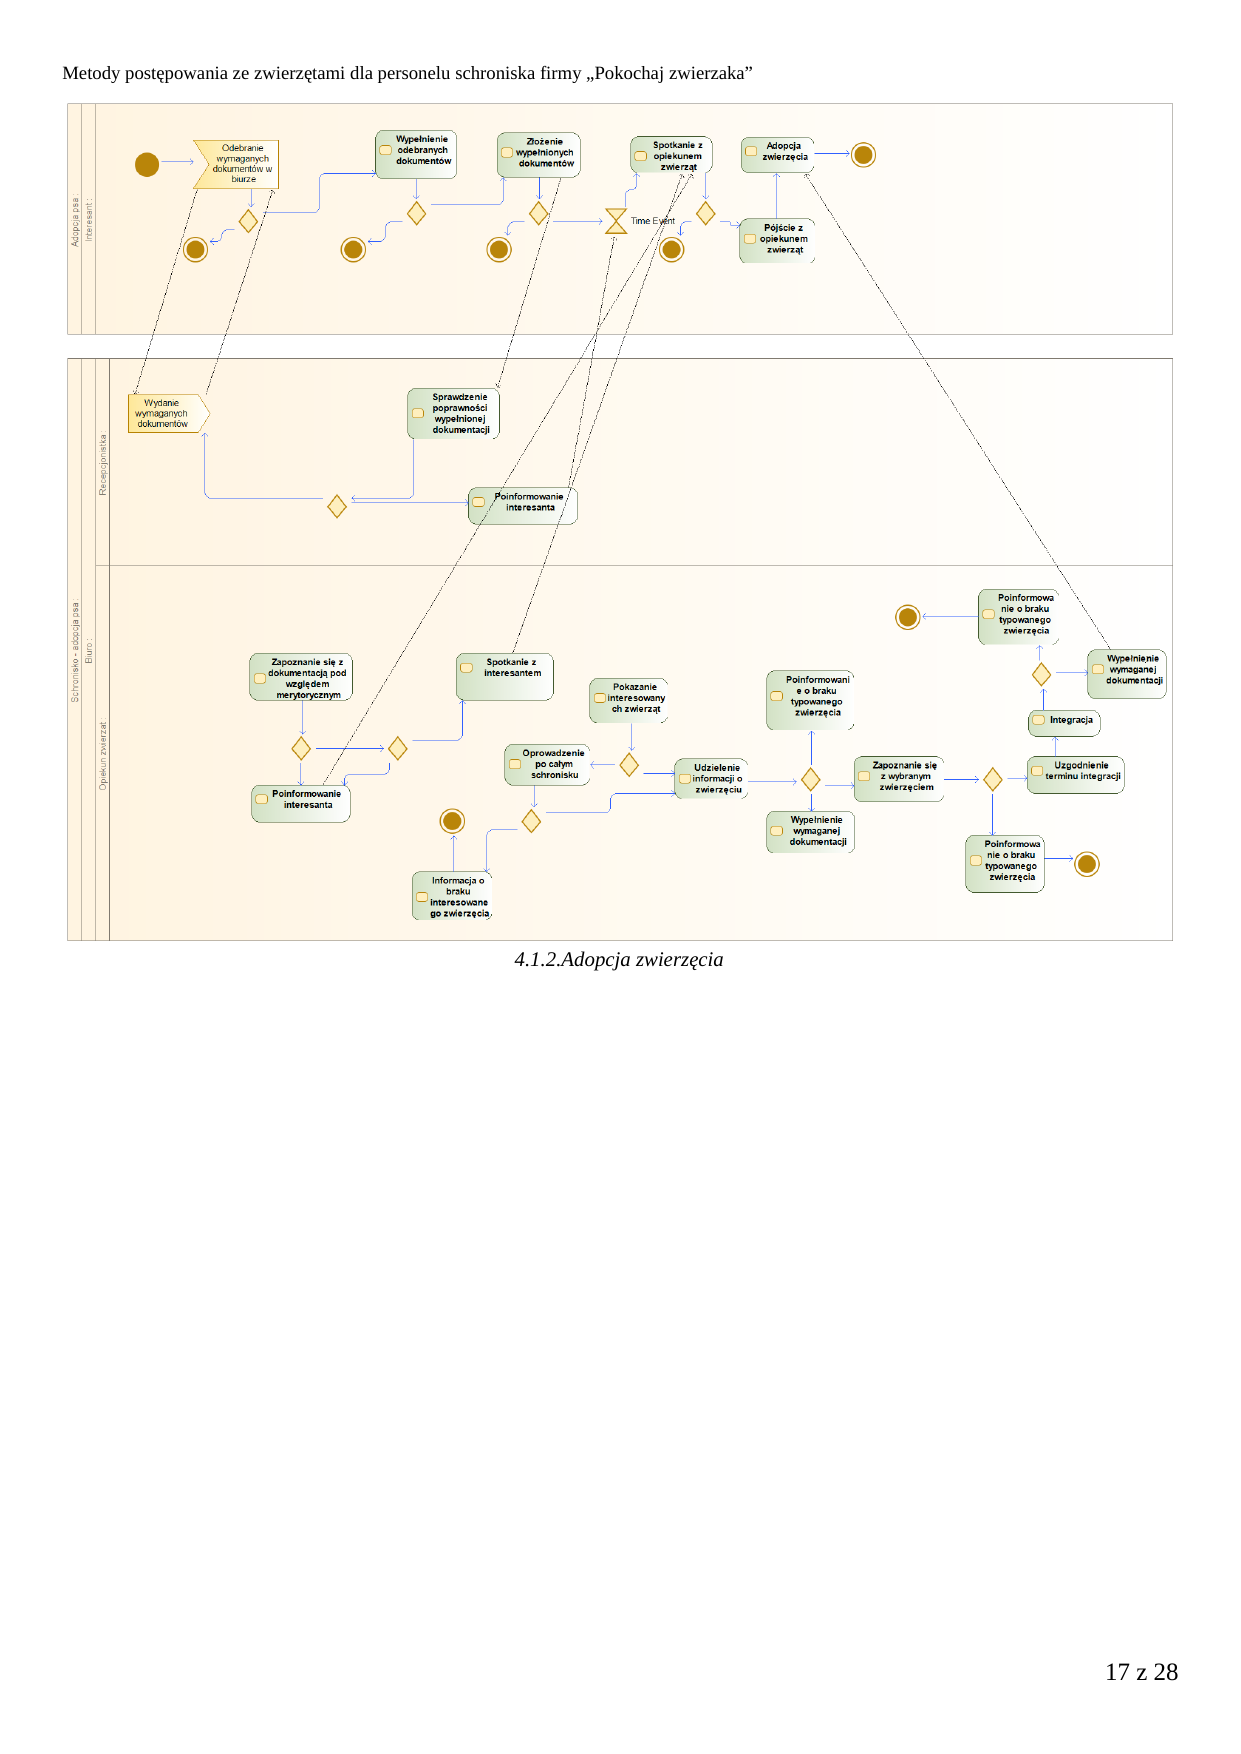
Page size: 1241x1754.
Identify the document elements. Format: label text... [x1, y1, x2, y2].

text 4.1.2.Adopcja zwierzęcia [62, 947, 1178, 971]
picture [62, 97, 1179, 947]
